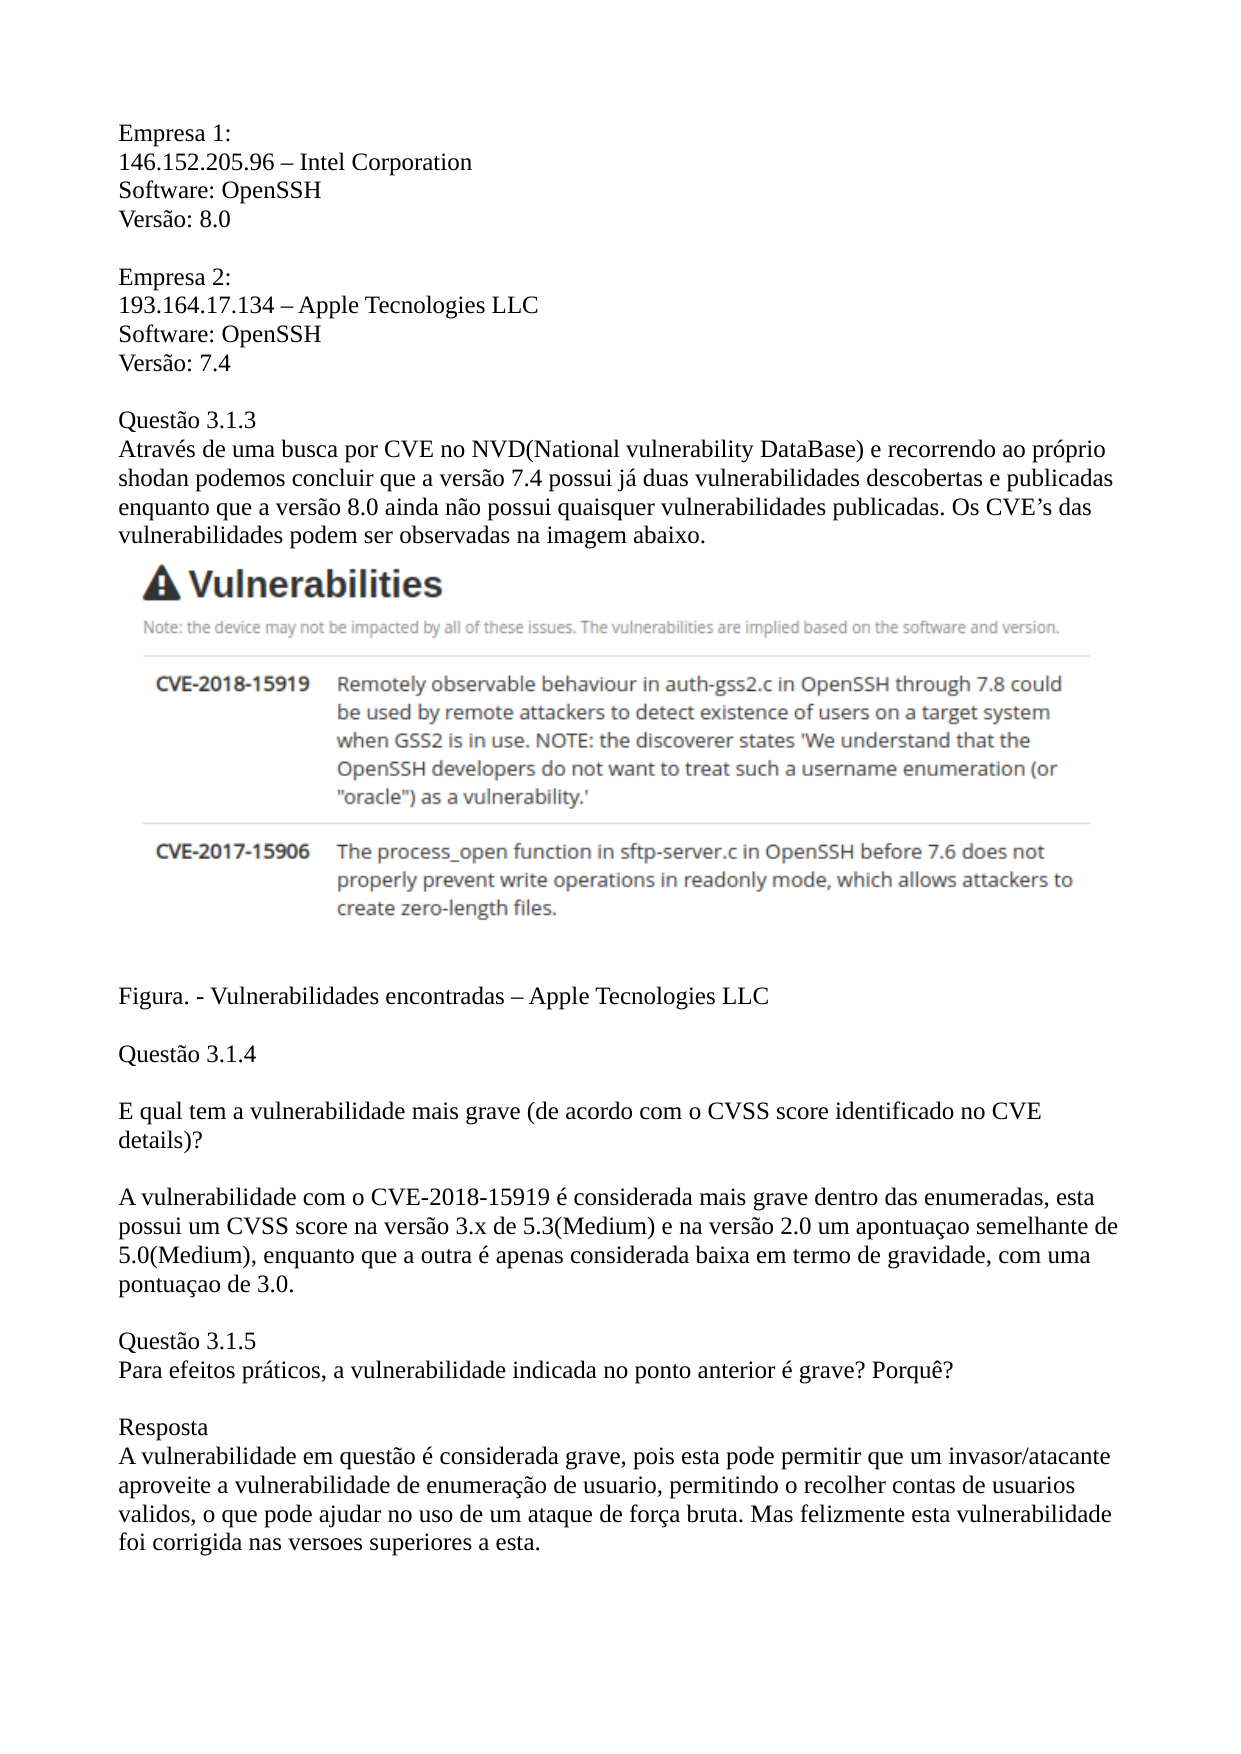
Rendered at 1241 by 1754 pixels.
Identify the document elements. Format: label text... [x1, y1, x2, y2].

text Software: OpenSSH [118, 319, 1122, 348]
text Empresa 1: [118, 118, 1122, 147]
text Resposta [118, 1412, 1122, 1441]
text Questão 3.1.3 [118, 406, 1122, 434]
text Empresa 2: [118, 262, 1122, 291]
text Software: OpenSSH [118, 176, 1122, 204]
text 193.164.17.134 – Apple Tecnologies LLC [118, 291, 1122, 319]
picture [137, 549, 1103, 953]
text Através de uma busca por CVE no NVD(National vulnerability DataBase) e recorrendo ao próprio shodan podemos concluir que a versão 7.4 possui já duas vulnerabilidades descobertas e publicadas enquanto que a versão 8.0 ainda não possui quaisquer vulnerabilidades publicadas. Os CVE’s das vulnerabilidades podem ser observadas na imagem abaixo. [118, 434, 1122, 549]
text Figura. - Vulnerabilidades encontradas – Apple Tecnologies LLC [118, 981, 1122, 1010]
text A vulnerabilidade em questão é considerada grave, pois esta pode permitir que um invasor/atacante aproveite a vulnerabilidade de enumeração de usuario, permitindo o recolher contas de usuarios validos, o que pode ajudar no uso de um ataque de força bruta. Mas felizmente esta vulnerabilidade foi corrigida nas versoes superiores a esta. [118, 1441, 1122, 1556]
text Questão 3.1.5 [118, 1326, 1122, 1355]
text Questão 3.1.4 [118, 1039, 1122, 1067]
text Versão: 7.4 [118, 348, 1122, 377]
text A vulnerabilidade com o CVE-2018-15919 é considerada mais grave dentro das enumeradas, esta possui um CVSS score na versão 3.x de 5.3(Medium) e na versão 2.0 um apontuaçao semelhante de 5.0(Medium), enquanto que a outra é apenas considerada baixa em termo de gravidade, com uma pontuaçao de 3.0. [118, 1182, 1122, 1297]
text Para efeitos práticos, a vulnerabilidade indicada no ponto anterior é grave? Porquê? [118, 1355, 1122, 1384]
text E qual tem a vulnerabilidade mais grave (de acordo com o CVSS score identificado no CVE details)? [118, 1096, 1122, 1154]
text Versão: 8.0 [118, 204, 1122, 233]
text 146.152.205.96 – Intel Corporation [118, 147, 1122, 176]
